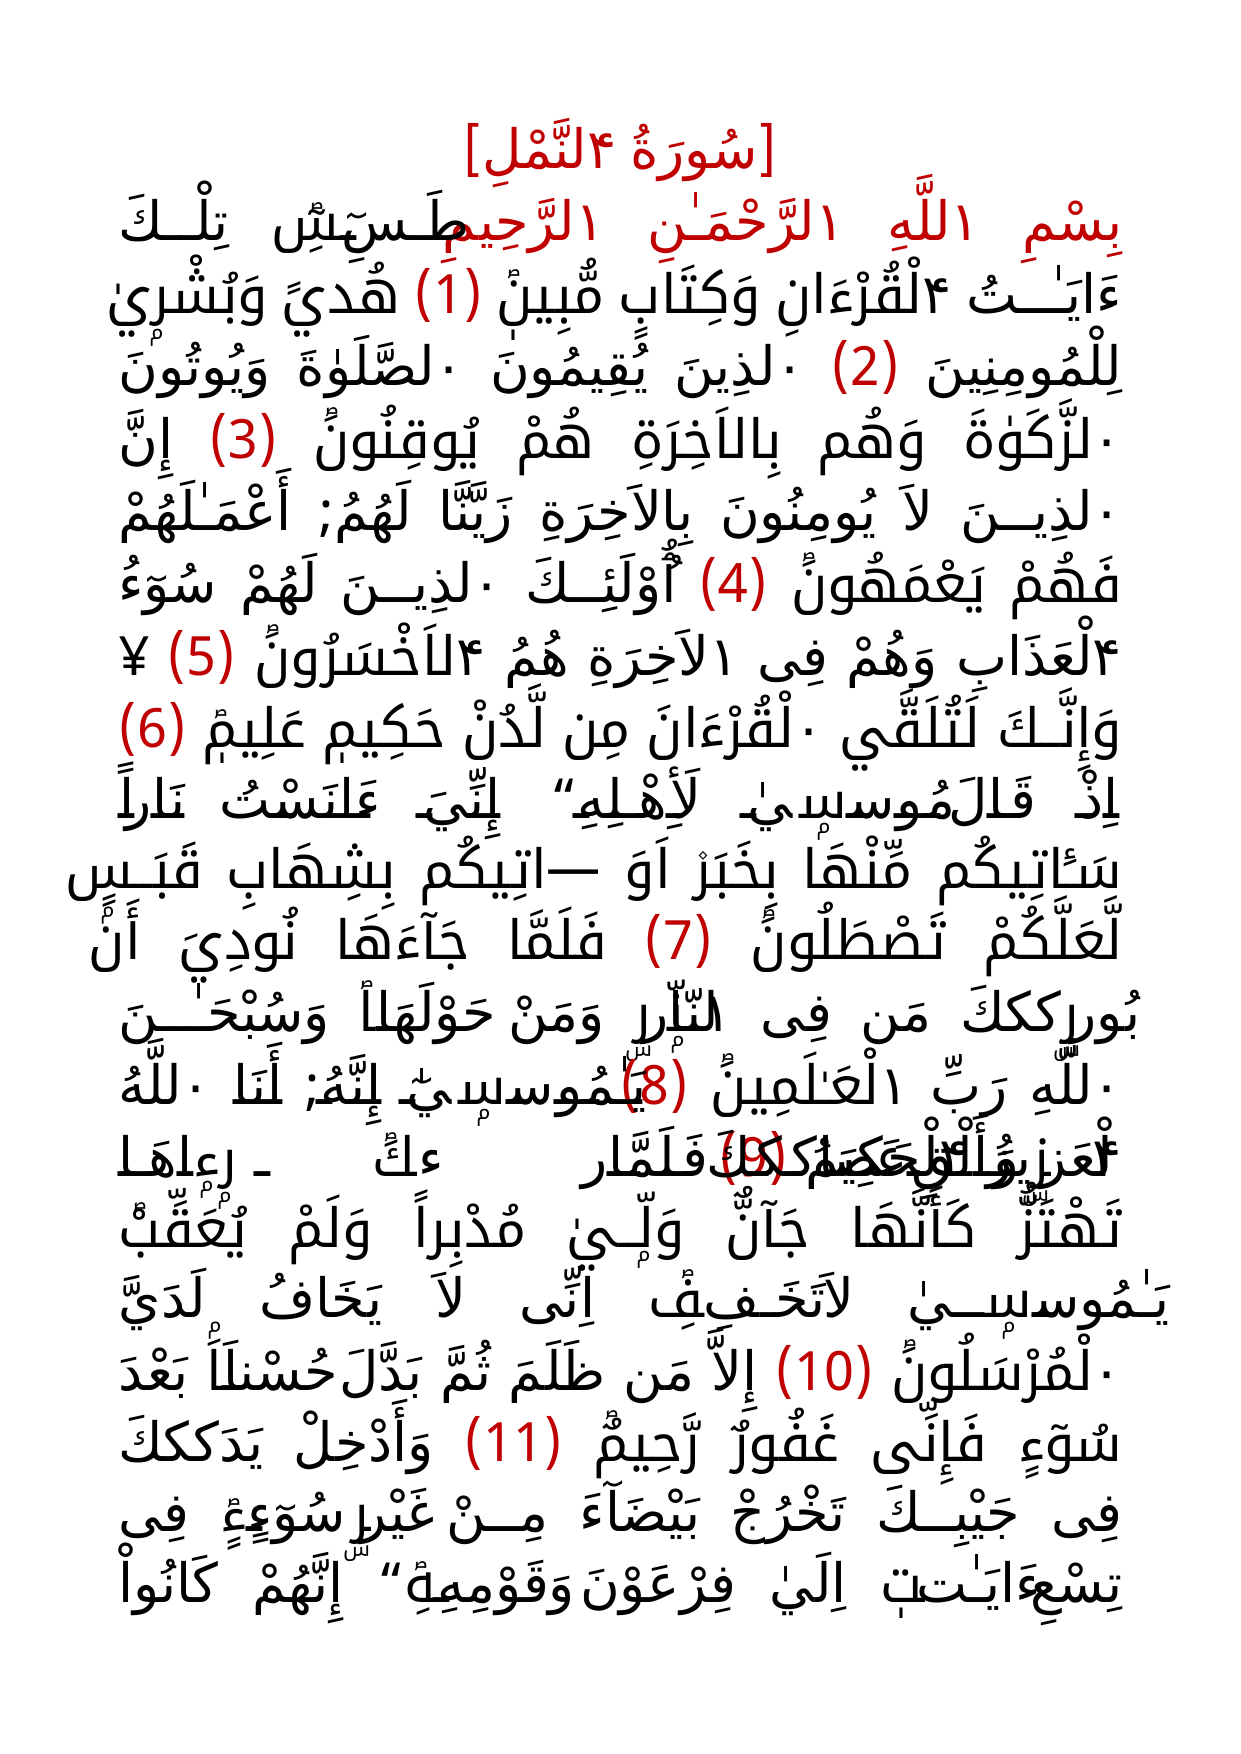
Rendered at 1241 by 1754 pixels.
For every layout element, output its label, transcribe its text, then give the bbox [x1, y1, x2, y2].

subtitle [سُورَةُ ۴لنَّمْلِ] [118, 118, 1122, 191]
text بِسْمِ ۱للَّهِ ۱لرَّحْمَـٰنِ ۱لرَّحِيمِ طَـسِٓؐ تِلْــكَ ءَايَـٰــتُ ۴لْقُرْءَانِ وَكِتَابٍ مُّبِينٖؐ (1) هُديً وَبُشْرۭيٰ لِلْمُومِنِينَ (2) ۰لذِينَ يُقِيمُونَ ۰لصَّلَوٰةَ وَيُوتُونَ ۰لزَّكَوٰةَ وَهُم بِالاَخِرَةِ هُمْ يُوقِنُونَؐ (3) إِنَّ ۰لذِيــنَ لاَ يُومِنُونَ بِالاَخِرَةِ زَيَّنَّا لَهُمُ; أَعْمَـٰلَهُمْ فَهُمْ يَعْمَهُونَؐ (4) ٱُوْلَئِــكَ ۰لذِيــنَ لَهُمْ سُوٓءُ ۴لْعَذَابِ وَهُمْ فِى ۱لاَخِرَةِ هُمُ ۴لاَخْسَرُونَؐ (5) ¥ وَإِنَّــكَ لَتُلَقَّي ۰لْقُرْءَانَ مِن لَّدُنْ حَكِيمٖ عَلِيمٖؐ (6) اِذْ قَالَ مُوسۭيٰ لَأِهْلِهِ“ إِنِّيَ ءَانَسْتُ نَاراً سَـَٔاتِيكُم مِّنْهَا بِخَبَر۫ اَوَ —اتِيكُم بِشِهَابِ قَبَــسٍ لَّعَلَّكُمْ تَصْطَلُونَؐ (7) فَلَمَّا جَآءَهَا نُودِيَ أَنۢ بُورۣكككَ مَن فِى ۱لنّۭارۣ وَمَنْ حَوْلَهَاؐ وَسُبْحَـٰــنَ ۰للَّهِ رَبِّ ۱لْعَـٰلَمِينَؐ (8) يَـٰمُوسۭيٰٓ إِنَّهُ; أَنَا ۰للَّهُ ۴لْعَزۣيزُ ۴لْحَكِيمُ (9) وَأَلْقِ عَصَاكككَؐ فَلَمَّا رۭءۭاهَا تَهْتَزُّ كَأَنَّهَا جَآنٌّ وَلّۭــيٰ مُدْبِراً وَلَمْ يُعَقِّبْؐ يَـٰمُوسۭــيٰ لاَ تَخَـفِؐ اِنِّى لاَ يَخَافُ لَدَيَّ ۰لْمُرْسَلُونَؐ (10) إِلاَّ مَن ظَلَمَ ثُمَّ بَدَّلَ حُسْناَۢ بَعْدَ سُوٓءٍ فَإِنِّى غَفُورٌ رَّحِيمٌؐ (11) وَأَدْخِلْ يَدَكككَ فِى جَيْبِــكَ تَخْرُجْ بَيْضَآءَ مِــنْ غَيْرۣ سُوٓءٍؐ فِى تِسْعِ ءَايَـٰتٖ اِلَيٰ فِرْعَوْنَ وَقَوْمِهِؐ“ إِنَّهُمْ كَانُواْ قَوْماً فَـٰسِقِينَؐ (12) فَلَمَّا جَآءَتْهُمُ; ءَايَـٰتُنَا مُبْصِرَةً قَالُواْ هَـٰذَا سِحْـرٌ مُّبِينٌؐ (13) وَجَحَدُواْ بِهَا وَاسْتَيْقَنَتْهَآ أَنفُسُهُمْ ظُلْماً وَعُلُوّاًؐ فَانظُرْ كَيْفَ كَانَ عَـٰقِبَةُ ۴لْمُفْسِدِينَؐ (14) وَلَقَدَ —اتَيْنَا دَاوُﹼدَ وَسُلَيْمَـٰنَ عِلْماً وَقَالاَ ۰لْحَمْدُ لِلهِ ۱ﻟ﮲ فَضَّلَنَا عَلَــيٰ كَثِيرٍ مِّنْ عِبَادِهِ ۱لْمُومِنِينَؐ (15) وَوَرۣثَ سُلَيْمَـٰنُ دَاوُﹼدَ وَقَالَ يَـٰٓأَيُّهَا ۰لنَّاسسسُ عُلِّمْنَا مَنطِــقَ ۰لطَّيْرۣ وَٱُوتِينَا مِــن كُــلّۣ شَيْءٖؐ اِنَّ هَـٰذَا لَهُوَ ۰لْفَضْــلُ ۴لْمُبِينُؐ (16) ® وَحُشِرَ لِسُلَيْمَـٰنَ جُنُودُهُ„ مِنَ ۰لْجِنِّ وَالِانسِ وَالطَّيْرۣ فَهُمْ يُوزَعُونَؐ (17) حَتَّيٰٓ إِذَآ أَتَوْاْ عَلَيٰ وَادِ ۱لنَّمْــلۣ قَالَتْ نَمْلَةٌ يَـٰٓأَيُّهَا ۰لنَّمْلُ ۶دْخُلُواْ مَسَـٰكِنَكُمْ لاَ يَحْطِمَنَّكُمْ سُلَيْمَـٰنُ وَجُنُودُهُ„ وَهُمْ لاَ يَشْعُرُونَؐ (18) فَتَبَسَّمَ ضَاحِكاً مِّن قَوْلِهَا وَقَالَ رَبِّ أَوْزۣعْنِيَ أَنَ اَشْكُرَ نِعْمَتَــكَ ۰لتِىٓ أَنْعَمْتَ عَلَيَّ وَعَلَيٰ وَ؛لِدَيَّ وَأَنَ اَعْمَــلَ صَـٰڤِحاً تَرْضۭيٰهُ وَأَدْخِلْنِى بِرَحْمَتِكَ فِى عِبَادِكككَ ۰ڤصَّـٰڤِحِينَؐ (19) وَتَفَقَّدَ ۰لطَّيْرَ فَقَالَ مَا لِى لآَ أَرَي ۰لْهُدْهُدَ أَمْ كَانَ مِــنَ ۰لْغَآئِبِينَؐ (20) لُءَعَذِّبَنَّهُ„ عَذَاباً شَدِيداٗ اَوْ لَأَاْذْبَحَنَّهُ; أَوْ لَيَاتِيَنِّى بِسُلْطَـٰنٍ مُّبِينٍؐ (21) فَمَكُــثَ غَيْرَ بَعِيدٍؐ فَقَالَ أَحَطْــتُّ بِمَا لَمْ تُحِطْ بِهِ” وَجِيؔتُــكَ مِــن سَبَإٙ بِنَبَإٍ يَقِينٖؐ (22) اِنِّى وَجَدتُّ èمْرَأَةً تَمْلِكُهُمْ وَٱُوتِيَتْ مِن كُــلّۣ شَيْءٍؐ وَلَهَا عَرْش٘ عَظِيمٌؐ (23) وَجَدتُّهَا وَقَوْمَهَا يَسْجُدُونَ لِلشَّمْـسِ مِن دُونِ ۱للَّهِ وَزَيَّــنَ لَهُمُ ۴لشَّيْطَـٰــنُ أَعْمَـٰلَهُمْ فَصَدَّهُمْ عَـنِ ۱لسَّبِيلِ فَهُمْ لاَ يَهْتَدُونَ (24) أَلاَّ يَسْجُدُواْ لِلهِ ۱ﻟ﮲ يُخْرۣجُ ۴لْخَبْءَ فِى ۱لسَّمَـٰوَ؛تِ وَالاَرْضِ وَيَعْلَمُ مَا يُخْفُونَ وَمَا يُعْلِنُونَؐ (25) ۰للَّهُ لآَ إِچَهَ إِلاَّ هُوَ رَبُّ ۴لْعَرْشِ ۱لْعَظِيمِؐ ¦ (26) © قَالَ سَنَنظُرُ أَصَدَقْتَ أَمْ كُنتَ مِــنَ ۰لْكَـٰذِبِينَؐ (27) "ذْهَــب بِّكِتَـٰبِى هَـٰذَا فَأَلْقِهِ“ إِلَيْهِمْ ثُمَّ تَوَلَّ عَنْهُمْ فَانظُرْ مَاذَا يَرْجِعُونَؐ (28) قَالَتْ يَـٰٓأَيُّهَا ۰لْمَلَؤُاْ اِ۬نِّيَ ٱُلْقِيَ إِلَيَّ كِتَـٰبٌ كَرۣيم٘ (29) اِنَّهُ„ مِــن سُلَيْمَـٰنَ وَإِنَّهُ„ بِسْمِ ۱للَّهِ ۱لرَّحْمَـٰنِ ۱لرَّحِيمِ (30) أَلاَّ تَعْلُواْ عَلَيَّ وَاتُونِى مُسْلِمِينَؐ (31) قَالَتْ يَـٰٓأَيُّهَا ۰لْمَلَؤُاْ اَ۬فْتُونِى فِىٓ أَمْرۣى مَا كُنتُ قَاطِعَةٗ اَمْراٗ حَتَّــيٰ تَشْهَدُونِؐ (32) قَالُواْ نَحْنُ ٱُوْلُواْ قُوَّةٍ وَٱُوْلُواْ بَأْسسسٍ شَدِيدٍ (33) وَالاَمْرُ إِلَيْــكِ فَانظُرۣى مَاذَا تَامُرۣينَؐ (34) قَالَــتِ اِنَّ ۰لْمُلُوكككَ إِذَا دَخَلُواْ قَرْيَةٗ اَفْسَدُوهَا وَجَعَلُوٓاْ أَعِزَّةَ أَهْلِهَآ أَذِلَّةًؐ وَكَذَ؛لِــكَ يَفْعَلُونَؐ (35) وَإِنِّى مُرْسِلَة٘ اِلَيْهِم بِهَدِيَّةٍ فَنَـٰظِرَةٛ بِمَ يَرْجِعُ ۴لْمُرْسَلُونَؐ (36) فَلَمَّا جَآءَ سُلَيْمَـٰــنَ قَالَ أَتُمِدُّونَنِ” بِمَالٍ فَمَآ ءَاتۭيٰــنۣﹺ ۰للَّهُ خَيْرٌ مِّمَّآ ءَاتۭيٰكُم بَــلَ اَنتُم بِهَدِيَّتِكُمْ تَفْرَحُونَؐ (37) "رْجِعِ اِلَيْهِمْ فَلَنَاتِيَنَّهُم بِجُنُودٍ لاَّ قِبَــلَ لَهُم بِهَا وَڤَنُخْرۣجَنَّهُم مِّنْهَآ أَذِلَّةً وَهُمْ صَـٰغِرُونَؐ (38) قَالَ يَـٰٓأَيُّهَا ۰لْمَلَؤُاْ اَ۬يُّكُمْ يَاتِينِى بِعَرْشِهَا قَبْـلَ أَنْ يَّاتُونِى مُسْلِمِينَؐ (39) قَالَ عِفْرۣيتٌ مِّنَ ۰لْجِــنّۣ أَنَآ ءَاتِيكَ بِهِ” قَبْـلَ أَن تَقُومَ مِــن مَّقَامِــكَ وَإِنِّى عَلَيْهِ لَقَوۣيّﹲ اَمِينٌؐ (40) قَالَ ۰ﻟ﮲ عِندَهُ„ عِلْمٌ مِّــنَ ۰لْكِتَـٰــبِ أَنَآ ءَاتِيكَ بِهِ” قَبْلَ أَنْ يَّرْتَدَّ إِلَيْــكَ طَرْفُــكَؐ فَلَمَّا رۭءۭاهُ مُسْتَقِرّاٗ عِندَهُ„ قَالَ هَـٰذَا مِن فَضْلِ رَبِّى لِيَبْلُوَنِــيَ ءَآشْكُرُ أَمَ اَكْفُرُؐ وَمَــن شَكَرَ فَإِنَّمَا يَشْكُرُ لِنَفْسِهِؐ” وَمَــن كَفَرَ فَإِنَّ رَبِّى غَنِــيٌّ كَرۣيمٌؐ (41) ® قَالَ نَكِّرُواْ لَهَا عَرْشَهَا نَنظُرَ اَتَهْتَدِﻯٓ أَمْ تَكُونُ مِــنَ ۰لذِيــنَ لاَ يَهْتَدُونَؐ (42) فَلَمَّا جَآءَتْ قِيــلَ أَهَـٰكَذَا عَرْشُكِ قَالَتْ كَأَنَّهُ„ هُوَؐ وَٱُوتِينَا ۰لْعِلْمَ مِــن قَبْلِهَا وَكُنَّا مُسْلِمِينَؐ (43) وَصَدَّهَا مَا كَانَــت تَّعْبُدُ مِن دُونِ ۱للَّهِؐ إِنَّهَا كَانَتْ مِن قَوْمٍ كۭـٰفِـرۣينَؐ (44) قِيــلَ لَهَا ۸دْخُلِى ۱لصَّرْحَؐ فَلَمَّا رَأَتْهُ حَسِبَتْهُ لُجَّةً وَكَشَفَتْ عَــن سَاقَيْهَاؐ قَالَ إِنَّهُ„ صَرْحٌ مُّمَرَّدٌ مِّن قَوَارۣيرَؐ (45) قَالَتْ رَبِّ إِنِّى ظَلَمْــتُ نَفْسِى وَأَسْلَمْــتُ مَعَ سُلَيْمَـٰنَ لِلهِ رَبِّ ۱لْعَـٰلَمِينَؐ (46) وَلَقَدَ اَرْسَلْنَآ إِلَيٰ ثَمُودَ أَخَاهُمْ صَـٰڤِحاٗ اَنُ ۶عْبُدُواْ ۴للَّهَ فَإِذَا هُمْ فَرۣيقَـٰــنۣ يَخْتَصِمُونَؐ (47) قَالَ يَـٰقَوْمِ لِمَ تَسْتَعْجِلُونَ بِالسَّيِّيؕةِ قَبْــلَ ۰لْحَسَنَةِ لَوْلاَ تَسْتَغْفِرُونَ ۰للَّهَ لَعَلَّكُمْ تُرْحَمُونَؐ (48) قَالُواْ èطَّيَّرْنَا بِــكَ وَبِمَــن مَّعَــكَؐ قَالَ طَـٰٓئِرُكُمْ عِندَ ۰للَّهِؐ بَــلَ اَنتُمْ قَوْمٌ تُفْتَنُونَؐ (49) وَكَانَ فِى ۱لْمَدِينَةِ تِسْعَةُ رَهْطٍ يُفْسِدُونَ فِى ۱لاَرْضِ وَلاَ يُصْڤِحُونَؐ (50) قَالُواْ تَقَاسَمُواْ بِاللَّهِ لَنُبَيِّتَنَّهُ„ وَأَهْلَهُ„ ثُمَّ لَنَقُولَنَّ لِوَلِيِّهِ” مَا شَهِدْنَا مُهْلَــكَ أَهْلِهِ” وَإِنَّا لَصَـٰدِقُونَؐ (51) وَمَكَرُواْ مَكْراً وَمَكَرْنَا مَكْراً وَهُمْ لاَ يَشْعُرُونَؐ (52) فَانظُرْ كَيْفَ كَانَ عَـٰقِبَةُ مَكْرۣهِمُؐ; إِنَّا دَمَّرْنَـٰهُمْ وَقَوْمَهُمُ; أَجْمَعِينَؐ (53) فَتِلْــكَ بُيُوتُهُمْ خَاوۣيَةَۢ بِمَا ظَلَمُوٓاْؐ إِنَّ فِى ذَ؛لِــكَ ءَلاَيَةً لِّقَوْمٍ يَعْلَمُونَؐ (54) وَأَنجَيْنَا ۰لذِيــنَ ءَامَنُواْ وَكَانُواْ يَتَّقُونَؐ (55) وَلُوطاٗ اِذْ قَالَ لِقَوْمِهِ“ أَتَاتُونَ ۰ڤْفَـٰحِشَةَ وَأَنتُمْ تُبْصِرُونَؐ (56) أَئنَّكُمْ لَتَاتُونَ ۰لرّۣجَالَ شَهْوَةً مِّن دُونِ ۱لنِّسَآءِؐ بَــلَ اَنتُمْ قَوْمٌ تَجْهَلُونَؐ (57) ¤ فَمَا كَانَ جَوَابَ قَوْمِهِ“ إِلٓاَّ أَن قَالُوٓاْ أَخْرۣجُوٓاْ ءَالَ لُوطٍ مِّن قَرْيَتِكُمُؐ; إِنَّهُمُ; ٱُنَاسٌ يَتَطَهَّرُونَؐ (58) فَأَنجَيْنَـٰهُ وَأَهْلَهُ; إِلاَّ "مْرَأَتَهُ قَدَّرْنَـٰهَا مِــنَ ۰لْغَـٰبِـرۣينَؐ (59) وَأَمْطَرْنَا عَلَيْهِم مَّطَراًؐ فَسَآءَ مَطَرُ ۴لْمُنذَرۣينَؐ (60) قُـلِ ۱لْحَمْدُ لِلهِ وَسَچَم٘ عَلَــيٰ عِبَادِهِ ۱لذِينَ "صْطَفۭــيٰٓؐ ءَآللَّهُ خَيْر٘ اَمَّا تُشْرۣكُونَؐ (61) أَمَّــنْ خَلَقَ ۰لسَّمَـٰوَ؛تِ وَالاَرْضَ وَأَنزَلَ لَكُم مِّــنَ ۰لسَّمَآءِ مَآءً فَأَنۢبَتْنَا بِهِ” حَدَآئِــقَ ذَاتَ بَهْجَةٍؐ مَّا كَانَ لَكُمُ; أَن تُنۢبِتُواْ شَجَرَهَآؐ أَ.چَهٌ مَّعَ ۰للَّهِؐ بَلْ هُمْ قَوْمٌ يَعْدِلُونَؐ (62) أَمَّـن جَعَــلَ ۰لاَرْضَ قَرَاراً وَجَعَـلَ خِچَلَهَآ أَنْهَـٰراً وَجَعَــلَ لَهَا رَوَ؛سِيَ وَجَعَلَ بَيْنَ ۰ڤْبَحْرَيْنِ حَاجِزاٗؐ اَ.چَهٌ مَّعَ ۰للَّهِؐ بَــلَ اَكْثَرُهُمْ لاَ يَعْلَمُونَؐ (63) أَمَّنْ يُّجِيبُ ۴لْمُضْطَرَّ إِذَا دَعَاهُ وَيَكْشِفُ ۴لسُّوٓءَ وَيَجْعَلُكُمْ خُلَفَآءَ ۰لاَرْضضضِؐ أَ.چَهٌ مَّعَ ۰للَّهِؐ قَلِيلًا مَّا تَذَّكَّرُونَؐ (64) أَمَّـنْ يَّهْدِيكُمْ فِى ظُلُمَـٰــتِ ۱لْبَرّۣ وَاڤْبَحْرۣ وَمَنْ يُّرْسِلُ ۴لرّۣيَـٰحَ نُشُراَۢ بَيْـنَ ¢ رَحْمَتِهِؐ“ أَ.چَهٌ مَّعَ ۰للَّهِؐ تَعَـٰلَــي ۰للَّهُ عَمَّا يُشْرۣكُونَؐ (65) أَمَّــنْ يَّبْدَؤُاْ ۴لْخَلْقَ ثُمَّ يُعِيدُهُ„ وَمَنْ يَّرْزُقُكُم مِّــنَ ۰لسَّمَآءِ وَالاَرْضِؐ أَ.چَهٌ مَّعَ ۰للَّهِؐ قُــلْ هَاتُواْ بُرْهَـٰنَكُمُ; إِن كُنتُمْ صَـٰدِقِينَؐ (66) قُـل لاَّ يَعْلَمُ مَن فِى ۱لسَّمَـٰوَ؛تِ وَالاَرْضضضِ ۱لْغَيْبَ إِلاَّ ۰للَّهُؐ وَمَا يَشْعُرُونَ أَيَّانَ يُبْعَثُونَؐ (67) ® بَلِ 'دَّ؛رَكَ عِلْمُهُمْ فِى ۱لاَخِرَةِؐ بَلْ هُمْ فِى شَــكٍّ مِّنْهَا بَلْ هُم مِّنْهَا عَمُونَؐ (68) وَقَالَ ۰لذِيــنَ كَفَرُوٓاْ إِذَا كُنَّا تُرَ؛باً وَءَابَآؤُنَآ أَئنَّا ڤَمُخْرَجُونَؐ (69) لَقَدْ وُعِدْنَا هَـٰذَا نَحْنُ وَءَابَآؤُنَا مِن قَبْلُؐ إِنْ هَـٰذَآ إِلٓاَّ أَسَـٰطِيرُ ۴لاَوَّلِينَؐ (70) قُلْ سِيرُواْ فِى ۱لاَرْضِ فَانظُرُواْ كَيْفَ كَانَ عَـٰقِبَةُ ۴ڤْمُجْرۣمِينَؐ (71) وَلاَ تَحْزَنْ عَلَيْهِمْ وَلاَ تَكُـن فِى ضَيْقٍ مِّمَّا يَمْكُرُونَؐ (72) وَيَقُولُونَ مَتۭــيٰ هَـٰذَا ۰لْوَعْدُ إِن كُنتُمْ صَـٰدِقِينَؐ (73) قُلْ عَسۭيٰٓ أَنْ يَّكُونَ رَدِفَ لَكُم بَعْضُ ۴ﻟ﮲ تَسْتَعْجِلُونَؐ (74) وَإِنَّ رَبَّــكَ لَذُو فَضْــل۫ عَلَي ۰لنَّاسِؐ وَچَكِــنَّ أَكْثَرَهُمْ لاَ يَشْكُرُونَؐ (75) وَإِنَّ رَبَّــكَ لَيَعْلَمُ مَا تُكِــنُّ صُدُورُهُمْ وَمَا يُعْلِنُونَؐ (76) وَمَا مِــنْ غَآئِبَةٍ فِى ۱لسَّمَآءِ وَالاَرْضِ إِلاَّ فِى كِتَـٰبٍ مُّبِينٖؐ (77) اِنننَّ هَـٰذَا ۰لْقُرْءَانَ يَقُــصُّ عَلَيٰ بَنِىٓ إِسْرَآءِيــلَ أَكْثَرَ ۰ﻟ﮲ هُمْ فِيهِ يَخْتَلِفُونَؐ (78) وَإِنَّهُ„ لَهُديً وَرَحْمَةٌ لِّلْمُومِنِينَؐ (79) إِنَّ رَبَّــكَ يَقْضِى بَيْنَهُم بِحُكْمِهِؐ” وَهُوَ ۰لْعَزۣيزُ ۴لْعَلِيمُؐ (80) فَتَوَكَّــلْ عَلَــي ۰للَّهِؐ إِنَّــكَ عَلَــي ۰لْحَـقِّ ۱لْمُبِينِؐ (81) إِنَّــكَ لاَ تُسْمِعُ ۴لْمَوْتۭيٰ وَلاَ تُسْمِعُ ۴لصُّمَّ ۰لدُّعَآءَ اۭذَا وَلَّوْاْ مُدْبِـرۣينَؐ (82) وَمَآ أَنتَ بِهَـٰدِى ۱لْعُمْــيۣ عَن ضَچَلَتِهِمُؐ; إِن تُسْمِعُ إِلاَّ مَنْ يُّومِنُ بِـَٔايَـٰتِنَا فَهُم مُّسْلِمُونَؐ (83) © وَإِذَا وَقَعَ ۰لْقَوْلُ عَلَيْهِمُ; أَخْرَجْنَا لَهُمْ دَآبَّةً مِّــنَ ۰لاَرْضضضِ تُكَلِّمُهُمُؐ; إِنَّ ۰لنَّاسسسَ كَانُواْ بِـَٔايَـٰتِنَا لاَ يُوقِنُونَؐ (84) وَيَوْمَ نَحْشُرُ مِــن كُلِّ ٱُمَّةٍ فَوْجاً مِّمَّنْ يُّكَذِّبُ بِـَٔايَـٰتِنَا فَهُمْ يُوزَعُونَؐ (85) حَتَّيٰٓ إِذَا جَآءُو قَالَ أَكَذَّبْتُم بِـَٔايَـٰتِى وَلَمْ تُحِيطُواْ بِهَا عِلْماٗؐ اَمَّاذَا كُنتُمْ تَعْمَلُونَؐ (86) وَوَقَعَ ۰لْقَوْلُ عَلَيْهِم بِمَا ظَلَمُواْ فَهُمْ لاَ يَنطِقُونَؐ (87) أَلَمْ يَرَوَاْ اَنَّا جَعَلْنَا ۰ليْلَ لِيَسْكُنُواْ فِيهِ وَالنَّهَارَ مُبْصِراٗؐ اِنَّ فِى ذَ؛لِــكَ ءَلاَيَـٰــتٍ لِّقَوْمٍ يُومِنُونَؐ (88) وَيَوْمَ يُنفَخُ فِى ۱لصُّورۣ فَفَزۣعَ مَـن فِى ۱لسَّمَـٰوَ؛تِ وَمَـن فِى ۱لاَرْضضضِ إِلاَّ مَــن شَآءَ ۰للَّهُؐ وَكُــلّﹲ —اتُوهُ دَ؛خِرۣينَؐ (89) وَتَرَي ۰لْجِبَالَ تَحْسِبُهَا جَامِدَةً وَهِــيَ تَمُرُّ مَرَّ ۰ڤسَّحَابِؐ صُنْعَ ۰للَّهِ ۱ﻟـذِىٓ أَتْقَــنَ كُــلَّ شَيْءٖؐ اِنَّهُ„ خَبِيرٛ بِمَا تَفْعَلُونَؐ (90) مَـن جَآءَ بِالْحَسَنَةِ فَلَهُ„ خَيْرٌ مِّنْهَا وَهُم مِّن فَزَعِ يَوْمَئِذٖ —امِنُونَؐ (91) وَمَن جَآءَ بِالسَّيِّيؕةِ فَكُبَّــتْ وُجُوهُهُمْ فِى ۱لنّۭارۣؐ هَلْ تُجْزَوْنَ إِلاَّ مَا كُنتُمْ تَعْمَلُونَؐ (92) إِنَّمَآ ٱُمِرْتُ أَنَ اَعْبُدَ رَبَّ هَـٰذِهِ ۱لْبَلْدَةِ ۱ﻟ﮲ حَرَّمَهَا وَلَهُ„ كُــلُّ شَيْءٍؐ وَٱُمِرْتُ أَنَ اَكُونَ مِنَ ۰لْمُسْلِمِينَ (93) وَأَنَ اَتْلُوَاْ ۰لْقُرْءَانَؐ فَمَـنِ 'هْتَدۭيٰ فَإِنَّمَا يَهْتَدِى لِنَفْسِهِؐ” وَمَــن ضَلَّ فَقُلِ اِنَّمَآ أَنَا مِــنَ ۰لْمُنذِرۣينَؐ (94) وَقُـلِ ۱لْحَمْدُ لِلهِ سَيُرۣيكُمُ; ءَايَـٰتِهِ” فَتَعْرۣفُونَهَاؐ وَمَا رَبُّــكَ بِغَـٰفِــل۫ عَمَّا تَعْمَلُونَ (95) [118, 191, 1122, 1624]
